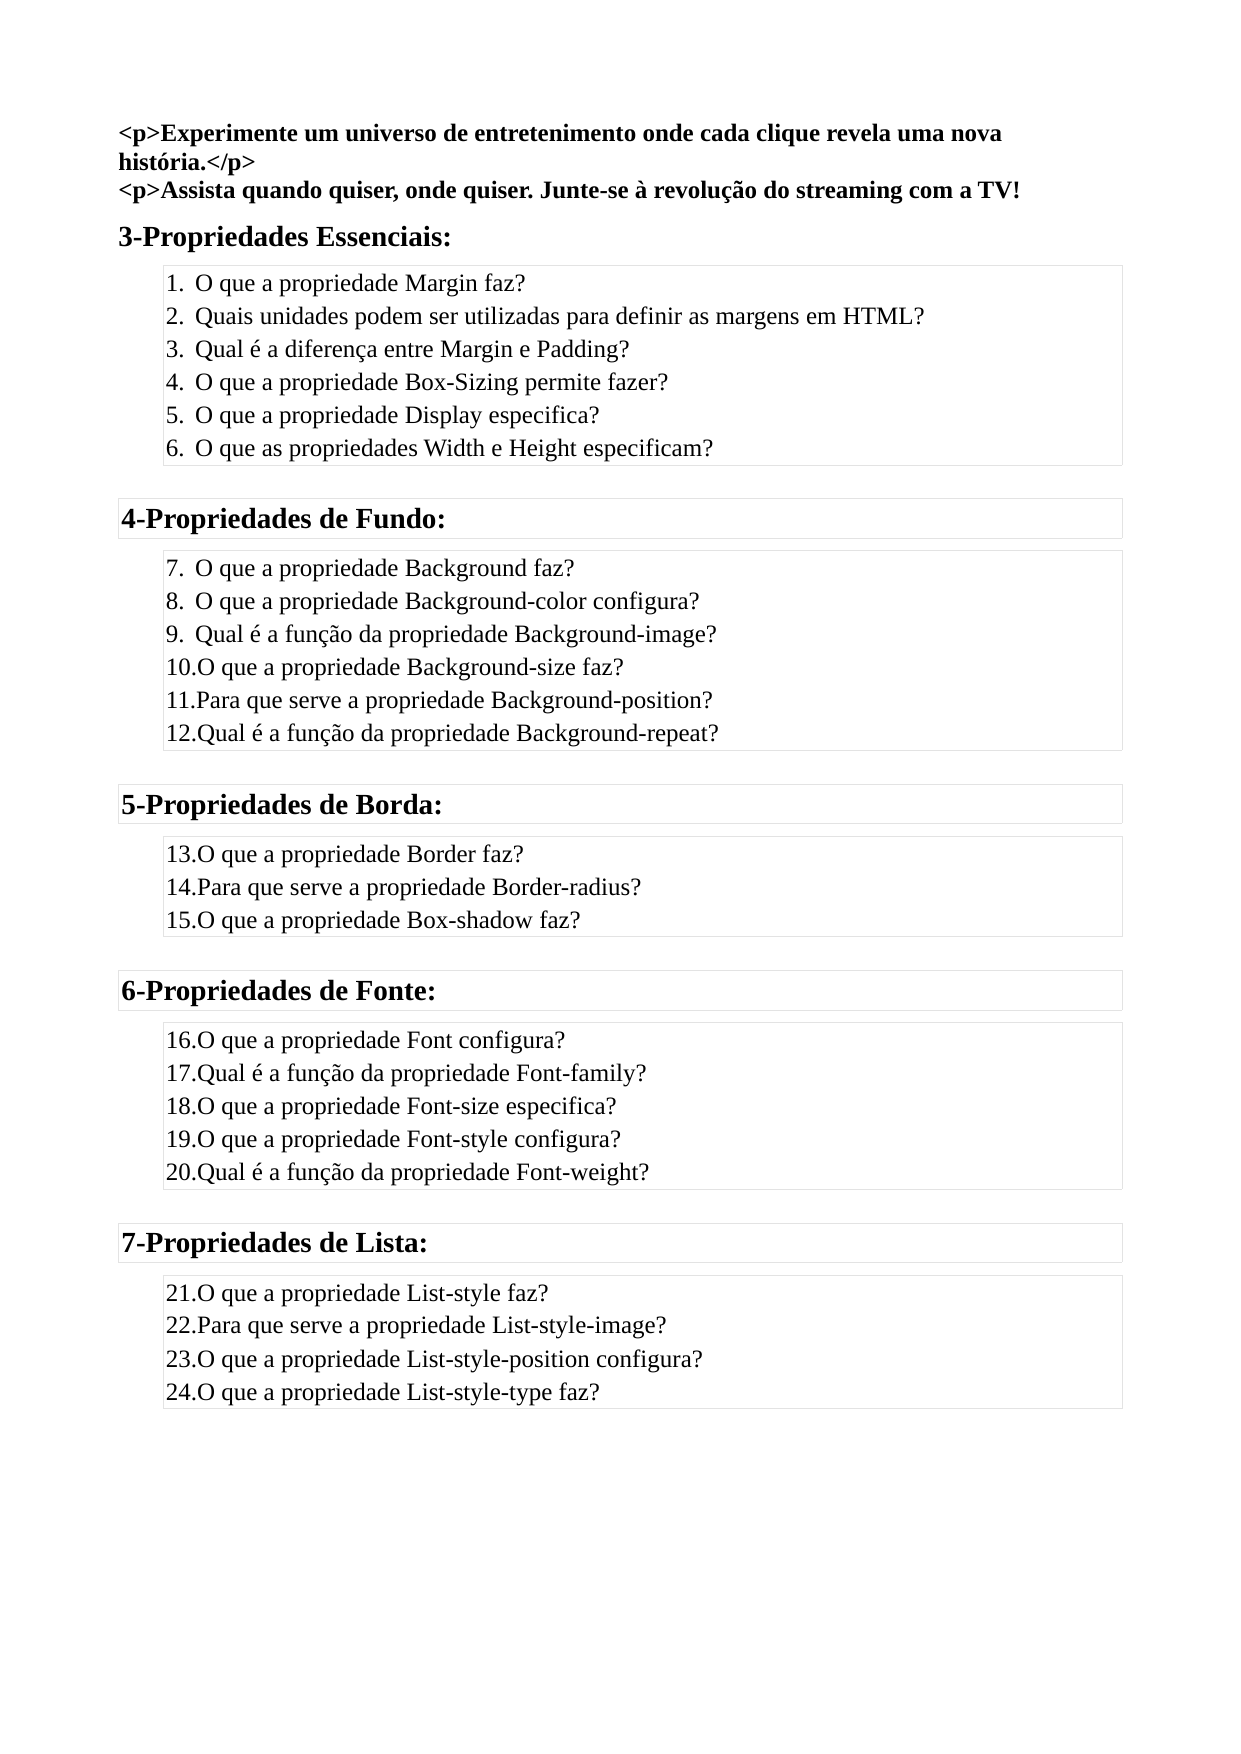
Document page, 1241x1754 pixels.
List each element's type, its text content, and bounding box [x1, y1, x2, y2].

list Qual é a função da propriedade Font-weight? [164, 1154, 1122, 1189]
list Para que serve a propriedade Background-position? [164, 682, 1122, 714]
list O que a propriedade Display especifica? [164, 397, 1122, 429]
list Quais unidades podem ser utilizadas para definir as margens em HTML? [164, 298, 1122, 330]
list O que a propriedade Font-size especifica? [164, 1088, 1122, 1120]
list O que a propriedade Margin faz? [164, 266, 1122, 297]
list O que a propriedade Background faz? [164, 551, 1122, 582]
list O que a propriedade List-style-position configura? [164, 1341, 1122, 1372]
text <p>Experimente um universo de entretenimento onde cada clique revela uma nova história.</p> [118, 118, 1122, 176]
list Qual é a função da propriedade Background-image? [164, 616, 1122, 648]
list O que a propriedade List-style-type faz? [164, 1374, 1122, 1408]
list Para que serve a propriedade List-style-image? [164, 1308, 1122, 1339]
subtitle 5-Propriedades de Borda: [119, 785, 1122, 823]
text <p>Assista quando quiser, onde quiser. Junte-se à revolução do streaming com a TV! [118, 176, 1122, 204]
subtitle 7-Propriedades de Lista: [119, 1224, 1122, 1262]
list O que a propriedade Background-size faz? [164, 649, 1122, 681]
list O que a propriedade Font-style configura? [164, 1121, 1122, 1153]
list O que a propriedade Background-color configura? [164, 583, 1122, 615]
list O que a propriedade Box-Sizing permite fazer? [164, 364, 1122, 396]
list O que a propriedade List-style faz? [164, 1276, 1122, 1306]
list Qual é a função da propriedade Background-repeat? [164, 716, 1122, 750]
list Qual é a diferença entre Margin e Padding? [164, 331, 1122, 363]
list O que as propriedades Width e Height especificam? [164, 430, 1122, 465]
list Qual é a função da propriedade Font-family? [164, 1055, 1122, 1087]
list Para que serve a propriedade Border-radius? [164, 869, 1122, 901]
subtitle 3-Propriedades Essenciais: [118, 219, 1122, 252]
subtitle 4-Propriedades de Fundo: [119, 499, 1122, 538]
list O que a propriedade Font configura? [164, 1023, 1122, 1054]
list O que a propriedade Box-shadow faz? [164, 902, 1122, 936]
list O que a propriedade Border faz? [164, 837, 1122, 868]
subtitle 6-Propriedades de Fonte: [119, 971, 1122, 1010]
